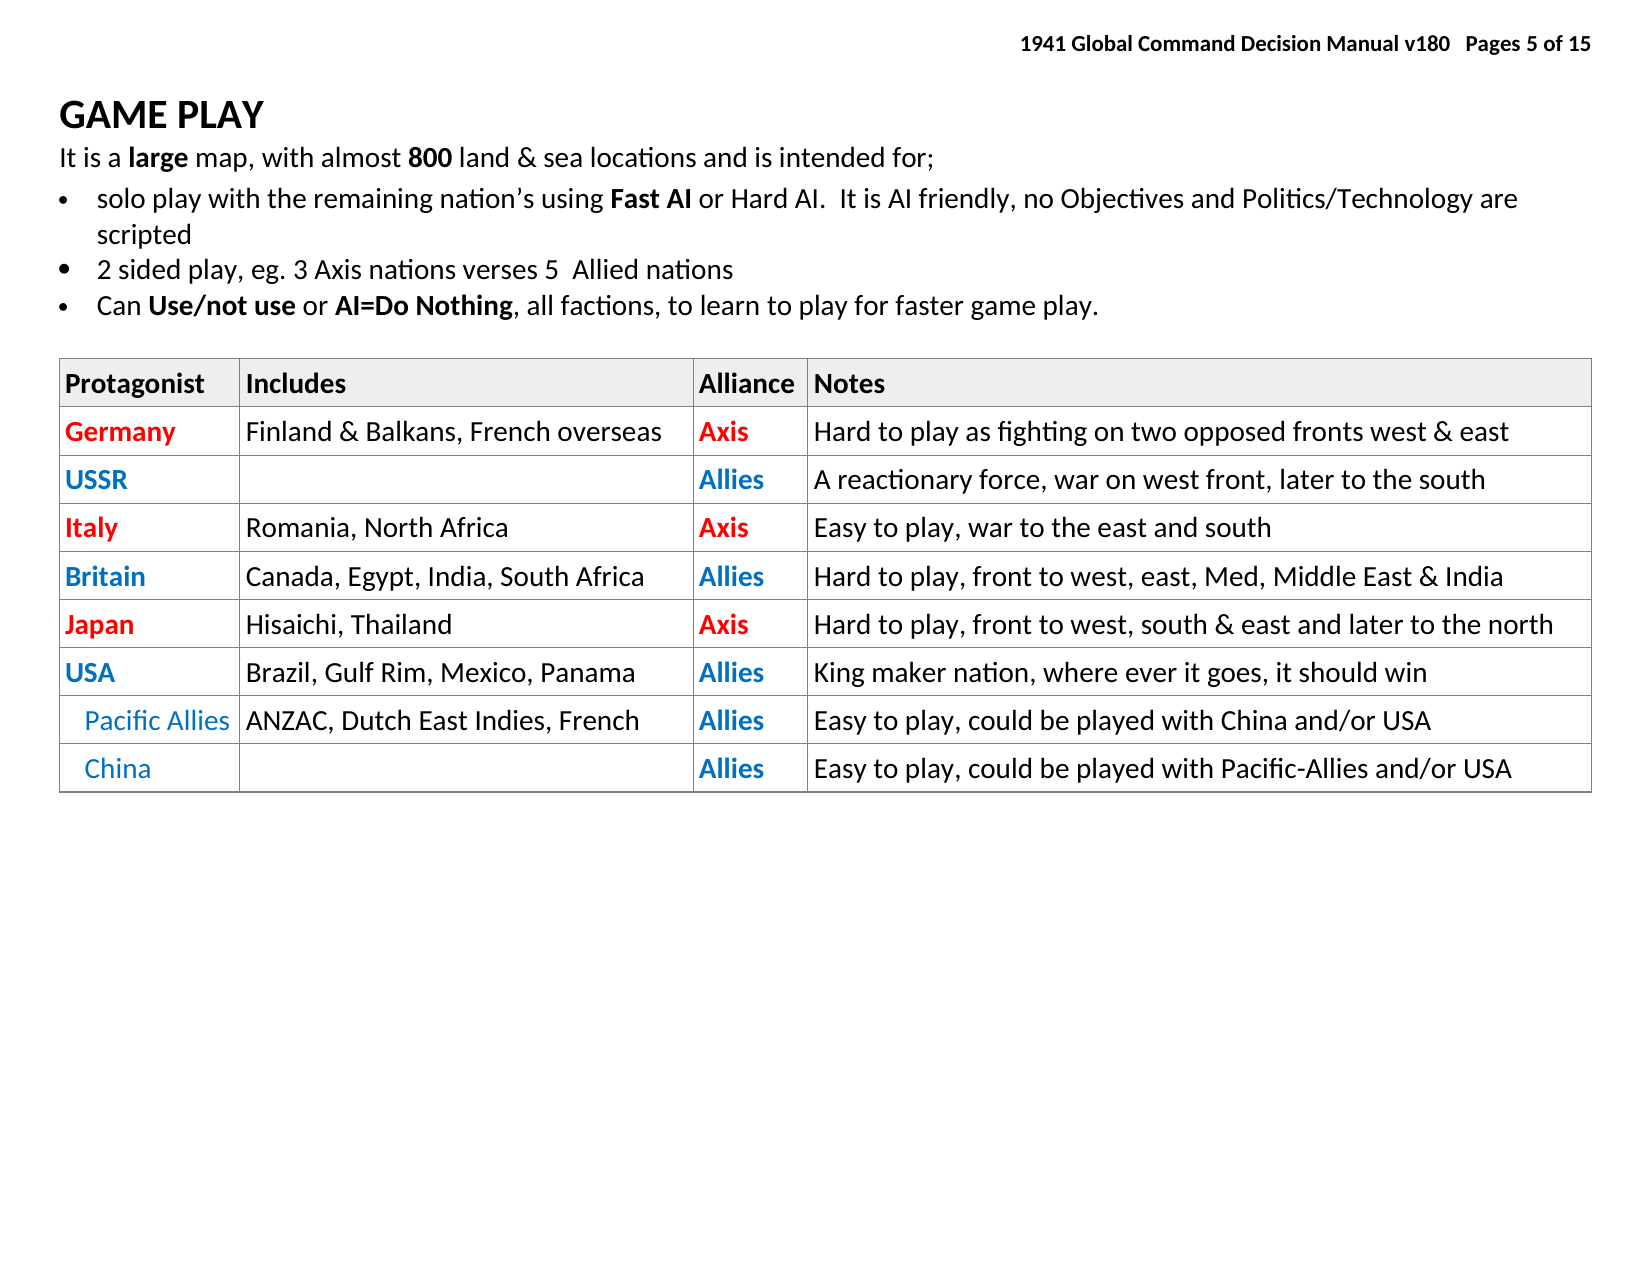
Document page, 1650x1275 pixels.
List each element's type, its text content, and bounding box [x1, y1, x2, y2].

table_cell Italy [60, 504, 239, 551]
table_cell Allies [694, 456, 807, 503]
table_cell Hard to play as fighting on two opposed fronts west & east [808, 407, 1591, 454]
table_cell Hard to play, front to west, south & east and later to the north [808, 600, 1591, 647]
table_cell Germany [60, 407, 239, 454]
table_header Protagonist [60, 359, 239, 406]
list Can Use/not use or AI=Do Nothing, all factions, to learn to play for faster game play. [59, 287, 1591, 323]
table_cell Brazil, Gulf Rim, Mexico, Panama [240, 648, 693, 695]
table_cell Allies [694, 696, 807, 743]
text GAME PLAY [59, 88, 1591, 139]
table_cell Finland & Balkans, French overseas [240, 407, 693, 454]
table_cell Pacific Allies [60, 696, 239, 743]
list 2 sided play, eg. 3 Axis nations verses 5 Allied nations [59, 251, 1591, 287]
table_header Alliance [694, 359, 807, 406]
table_cell Axis [694, 504, 807, 551]
table_cell USSR [60, 456, 239, 503]
table_cell [240, 456, 693, 503]
list solo play with the remaining nation’s using Fast AI or Hard AI. It is AI friendly, no Objectives and Politics/Technology are scripted [59, 180, 1591, 251]
table_cell Japan [60, 600, 239, 647]
table_cell China [60, 744, 239, 791]
table_cell ANZAC, Dutch East Indies, French [240, 696, 693, 743]
table_cell Hard to play, front to west, east, Med, Middle East & India [808, 552, 1591, 599]
table_header Includes [240, 359, 693, 406]
table_cell Easy to play, war to the east and south [808, 504, 1591, 551]
table_cell Romania, North Africa [240, 504, 693, 551]
table_cell Canada, Egypt, India, South Africa [240, 552, 693, 599]
table_cell USA [60, 648, 239, 695]
table_cell King maker nation, where ever it goes, it should win [808, 648, 1591, 695]
table_cell A reactionary force, war on west front, later to the south [808, 456, 1591, 503]
table_cell Allies [694, 552, 807, 599]
text It is a large map, with almost 800 land & sea locations and is intended for; [59, 139, 1591, 175]
table_cell Allies [694, 744, 807, 791]
table_cell [240, 744, 693, 791]
table_header Notes [808, 359, 1591, 406]
table_cell Britain [60, 552, 239, 599]
table_cell Easy to play, could be played with China and/or USA [808, 696, 1591, 743]
table_cell Axis [694, 600, 807, 647]
table_cell Easy to play, could be played with Pacific-Allies and/or USA [808, 744, 1591, 791]
table_cell Axis [694, 407, 807, 454]
table_cell Hisaichi, Thailand [240, 600, 693, 647]
table_cell Allies [694, 648, 807, 695]
